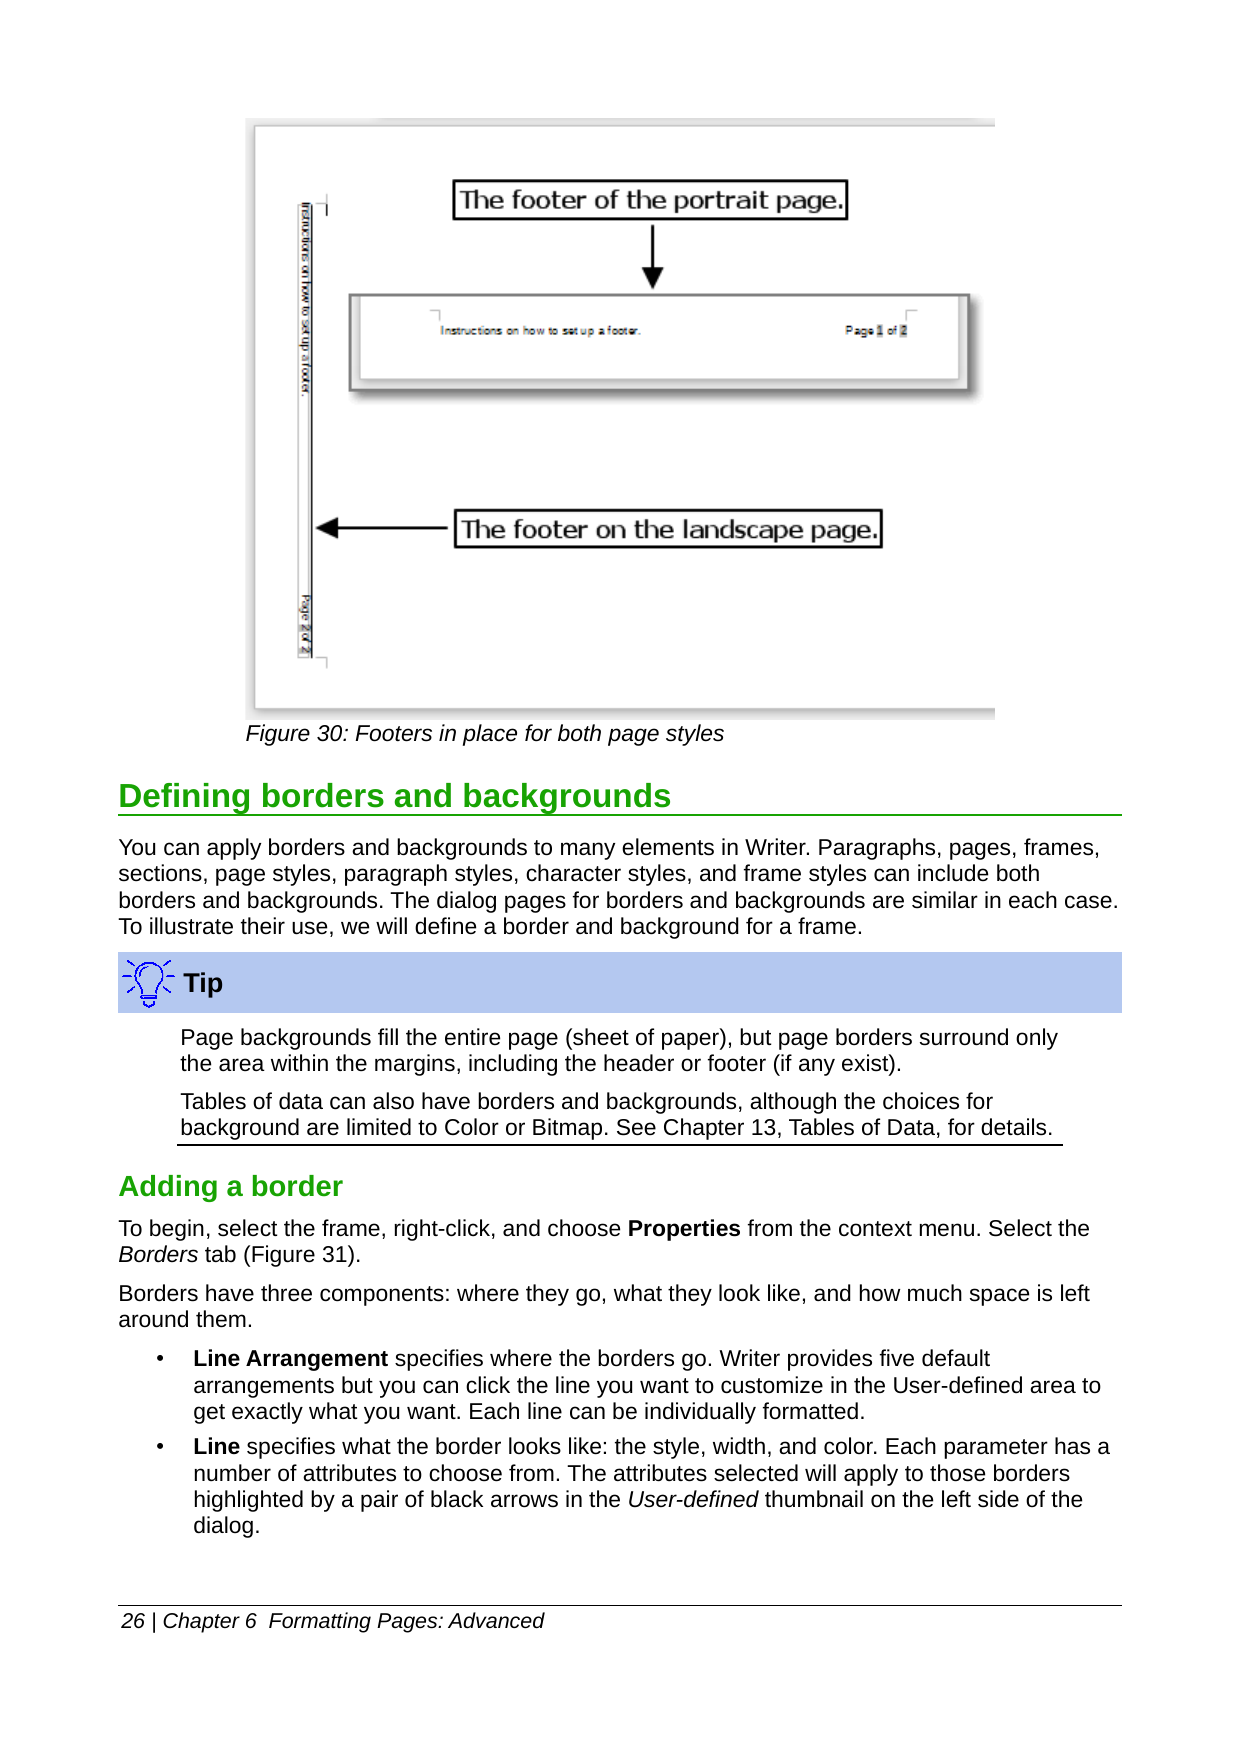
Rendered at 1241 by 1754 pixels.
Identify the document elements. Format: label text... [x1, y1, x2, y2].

picture [245, 118, 995, 720]
subtitle Tip [118, 952, 1122, 1013]
text Tables of data can also have borders and backgrounds, although the choices for background are limited to Color or Bitmap. See Chapter 13, Tables of Data, for details. [177, 1085, 1063, 1144]
list Line Arrangement specifies where the borders go. Writer provides five default arrangements but you can click the line you want to customize in the User-defined area to get exactly what you want. Each line can be individually formatted. [156, 1345, 1122, 1424]
text Page backgrounds fill the entire page (sheet of paper), but page borders surround only the area within the margins, including the header or footer (if any exist). [177, 1021, 1063, 1076]
picture [119, 952, 179, 1012]
list Line specifies what the border looks like: the style, width, and color. Each parameter has a number of attributes to choose from. The attributes selected will apply to those borders highlighted by a pair of black arrows in the User-defined thumbnail on the left side of the dialog. [156, 1433, 1122, 1538]
subtitle Defining borders and backgrounds [118, 776, 1122, 814]
list Borders have three components: where they go, what they look like, and how much space is left around them. [118, 1280, 1122, 1333]
list To begin, select the frame, right-click, and choose Properties from the context menu. Select the Borders tab (Figure 31). [118, 1215, 1122, 1267]
text Figure 30: Footers in place for both page styles [245, 720, 995, 746]
text You can apply borders and backgrounds to many elements in Writer. Paragraphs, pages, frames, sections, page styles, paragraph styles, character styles, and frame styles can include both borders and backgrounds. The dialog pages for borders and backgrounds are similar in each case. To illustrate their use, we will define a border and background for a frame. [118, 834, 1122, 939]
subtitle Adding a border [118, 1169, 1122, 1203]
